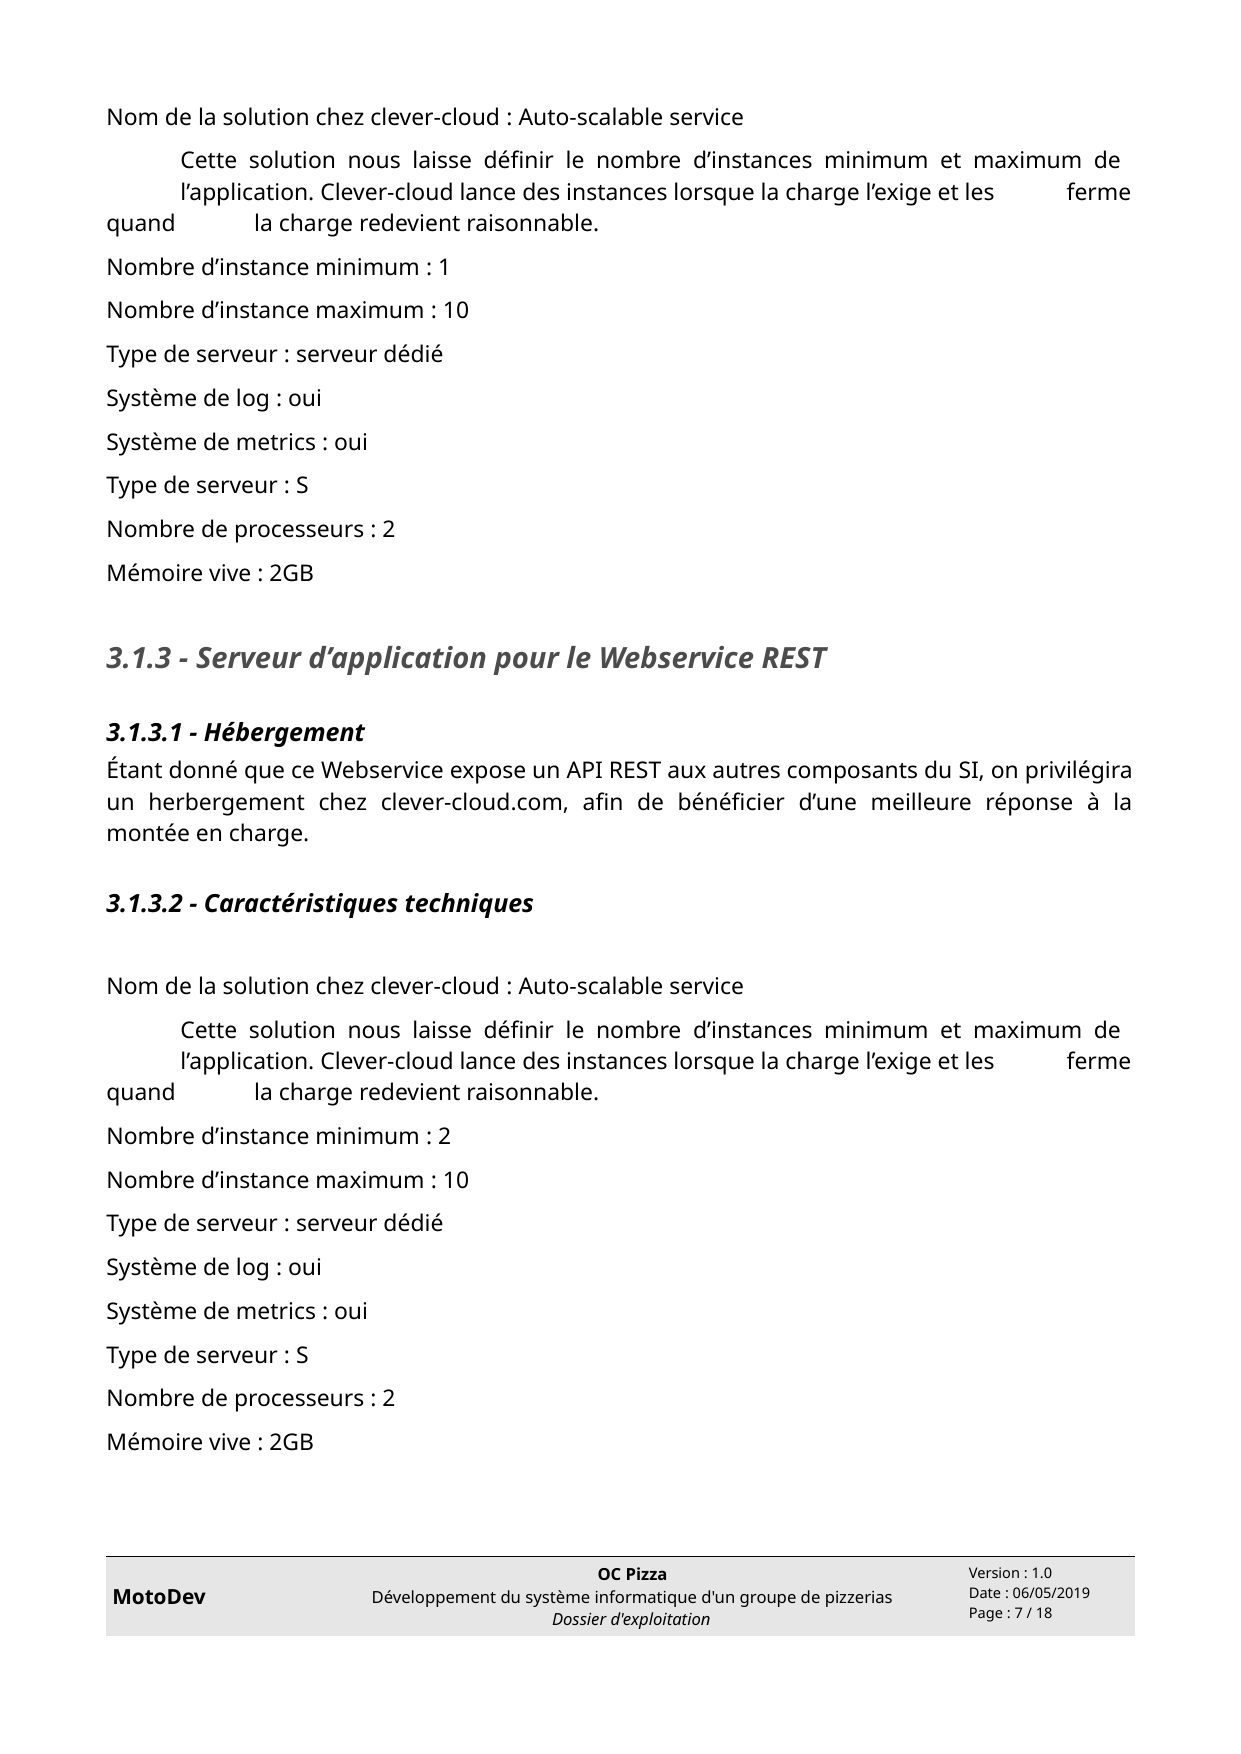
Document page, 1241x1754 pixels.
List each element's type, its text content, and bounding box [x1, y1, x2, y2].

text Cette solution nous laisse définir le nombre d’instances minimum et maximum de l’application. Clever-cloud lance des instances lorsque la charge l’exige et les ferme quand la charge redevient raisonnable. [106, 144, 1134, 238]
text Type de serveur : serveur dédié [106, 338, 1134, 369]
text Mémoire vive : 2GB [106, 1426, 1134, 1457]
text Nom de la solution chez clever-cloud : Auto-scalable service [106, 100, 1134, 132]
text Système de log : oui [106, 1251, 1134, 1282]
text Système de metrics : oui [106, 1295, 1134, 1326]
text Système de metrics : oui [106, 425, 1134, 457]
text Cette solution nous laisse définir le nombre d’instances minimum et maximum de l’application. Clever-cloud lance des instances lorsque la charge l’exige et les ferme quand la charge redevient raisonnable. [106, 1013, 1134, 1107]
text Nombre d’instance maximum : 10 [106, 294, 1134, 325]
subtitle Caractéristiques techniques [106, 886, 1134, 920]
text Type de serveur : S [106, 1338, 1134, 1370]
text Type de serveur : S [106, 469, 1134, 500]
text Nombre d’instance maximum : 10 [106, 1163, 1134, 1195]
text Nom de la solution chez clever-cloud : Auto-scalable service [106, 970, 1134, 1001]
subtitle Hébergement [106, 714, 1134, 748]
text Système de log : oui [106, 382, 1134, 413]
text Mémoire vive : 2GB [106, 557, 1134, 588]
text Nombre d’instance minimum : 2 [106, 1120, 1134, 1151]
text Nombre de processeurs : 2 [106, 1382, 1134, 1413]
text Type de serveur : serveur dédié [106, 1207, 1134, 1238]
subtitle Serveur d’application pour le Webservice REST [106, 637, 1134, 677]
text Nombre de processeurs : 2 [106, 513, 1134, 544]
text Nombre d’instance minimum : 1 [106, 250, 1134, 282]
text Étant donné que ce Webservice expose un API REST aux autres composants du SI, on privilégira un herbergement chez clever-cloud.com, afin de bénéficier d’une meilleure réponse à la montée en charge. [106, 754, 1134, 848]
